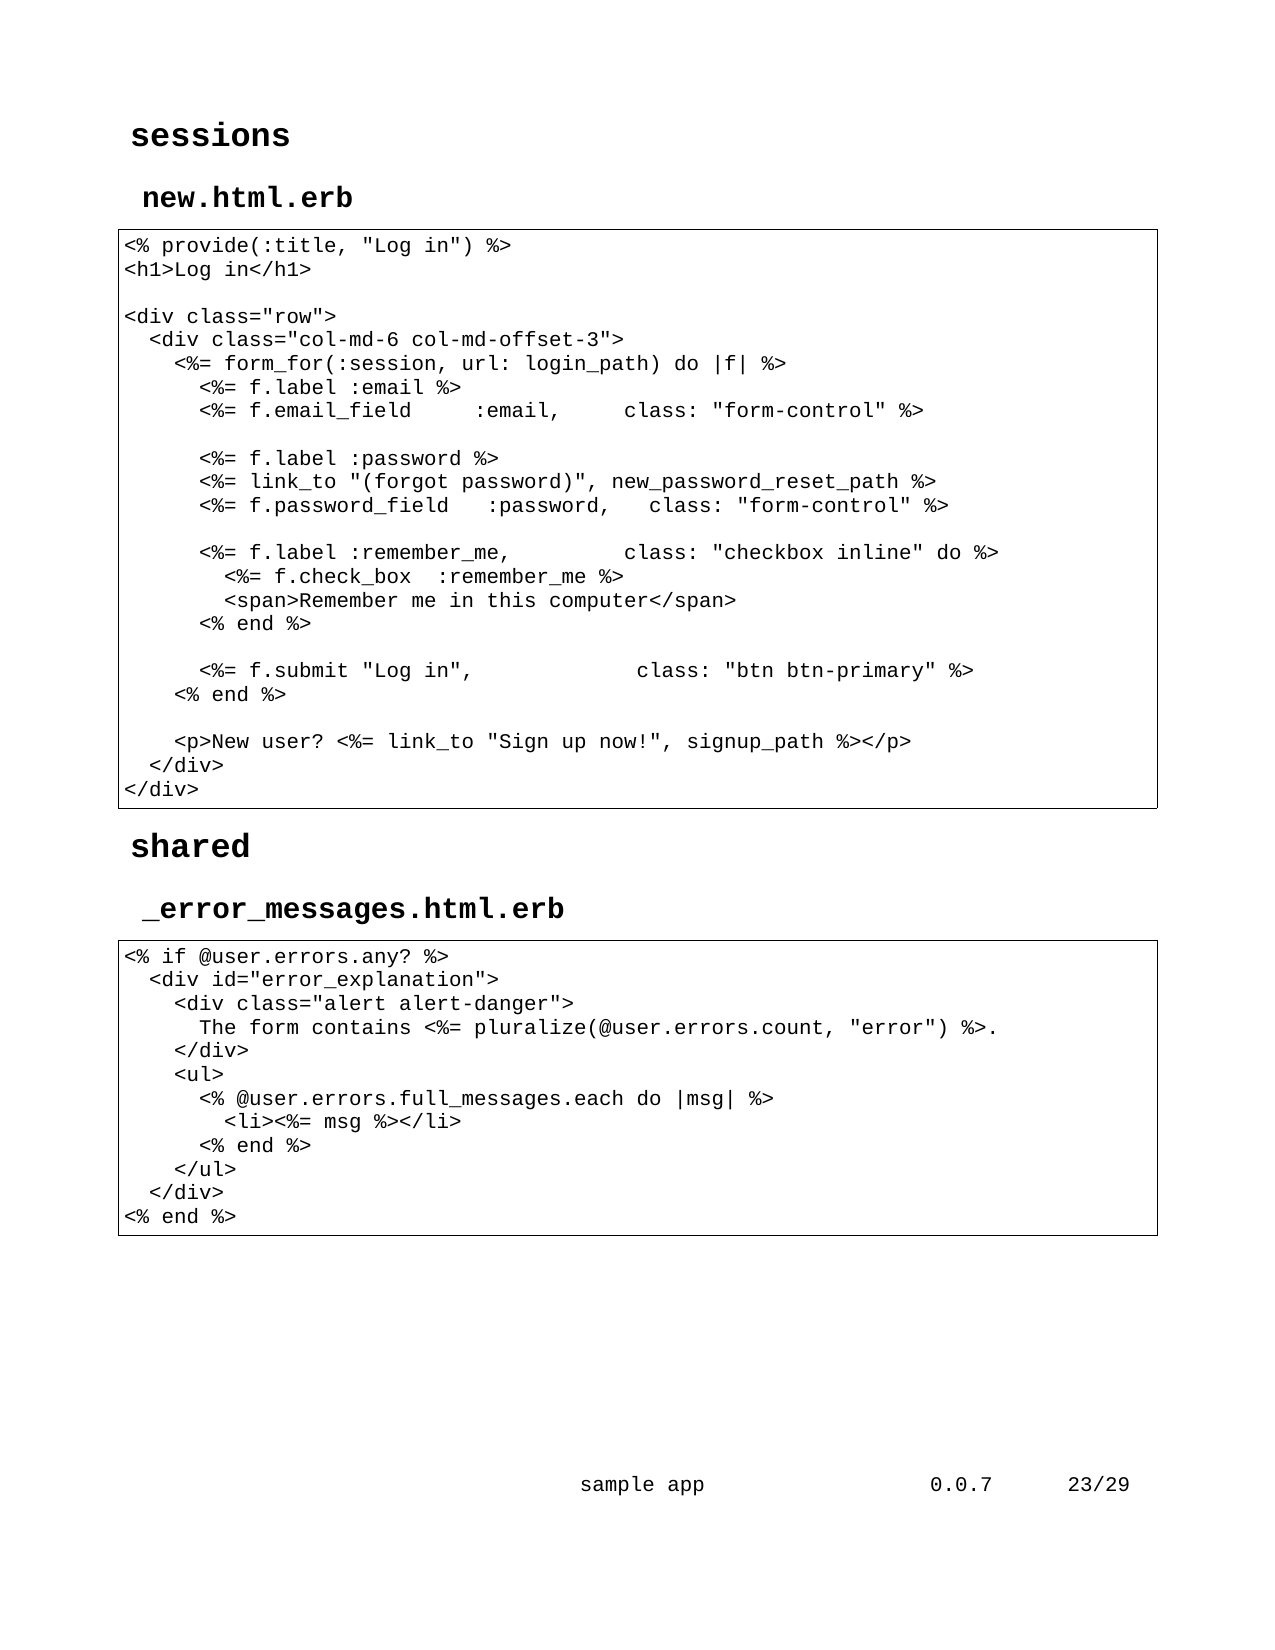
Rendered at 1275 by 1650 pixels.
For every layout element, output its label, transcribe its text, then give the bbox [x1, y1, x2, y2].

subtitle shared [130, 829, 1157, 867]
subtitle new.html.erb [142, 183, 1157, 217]
subtitle _error_messages.html.erb [142, 894, 1157, 927]
table_header <% if @user.errors.any? %> <div id="error_explanation"> <div class="alert alert-danger"> The form contains <%= pluralize(@user.errors.count, "error") %>. </div> <ul> <% @user.errors.full_messages.each do |msg| %> <li><%= msg %></li> <% end %> </ul> </div> <% end %> [119, 941, 1157, 1235]
table_header <% provide(:title, "Log in") %> <h1>Log in</h1> <div class="row"> <div class="col-md-6 col-md-offset-3"> <%= form_for(:session, url: login_path) do |f| %> <%= f.label :email %> <%= f.email_field :email, class: "form-control" %> <%= f.label :password %> <%= link_to "(forgot password)", new_password_reset_path %> <%= f.password_field :password, class: "form-control" %> <%= f.label :remember_me, class: "checkbox inline" do %> <%= f.check_box :remember_me %> <span>Remember me in this computer</span> <% end %> <%= f.submit "Log in", class: "btn btn-primary" %> <% end %> <p>New user? <%= link_to "Sign up now!", signup_path %></p> </div> </div> [119, 230, 1157, 808]
subtitle sessions [130, 118, 1157, 156]
